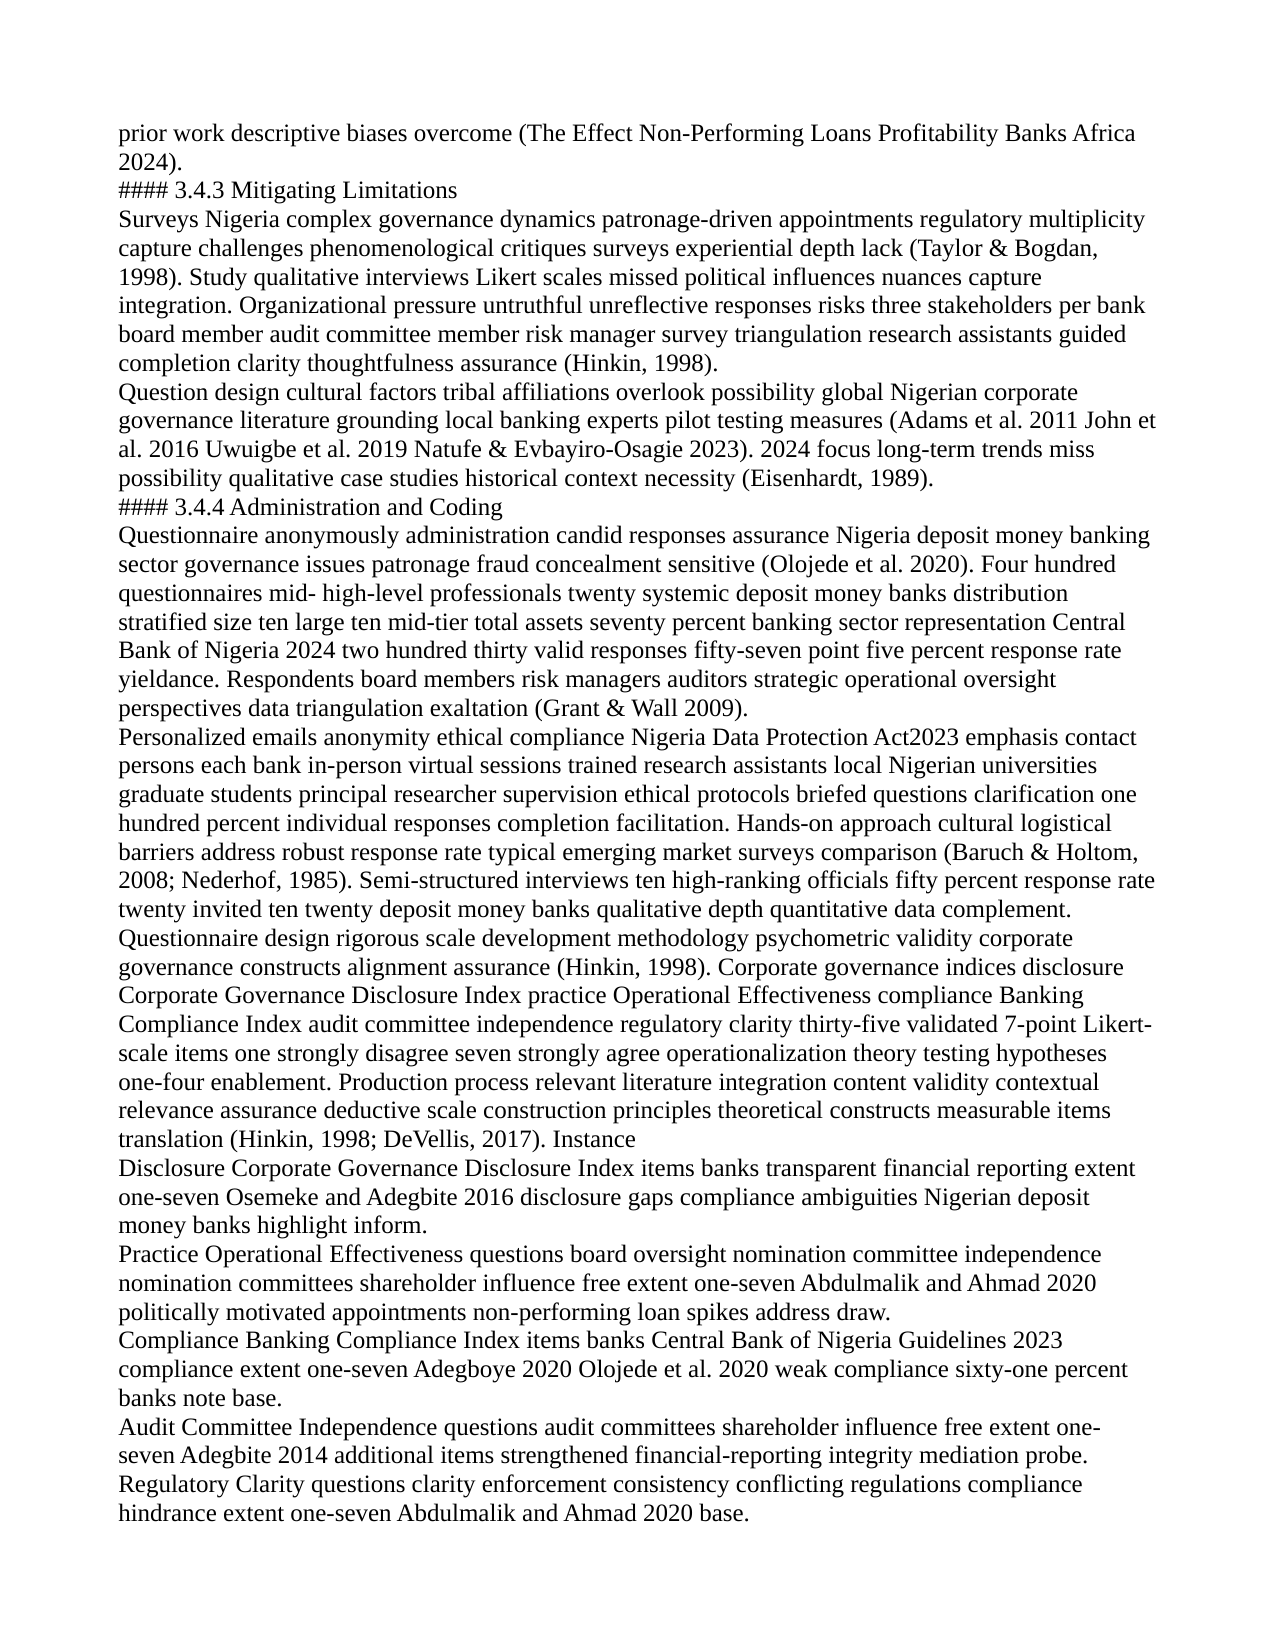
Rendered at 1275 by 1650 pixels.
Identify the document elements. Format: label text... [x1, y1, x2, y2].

text Questionnaire anonymously administration candid responses assurance Nigeria deposit money banking sector governance issues patronage fraud concealment sensitive (Olojede et al. 2020). Four hundred questionnaires mid- high-level professionals twenty systemic deposit money banks distribution stratified size ten large ten mid-tier total assets seventy percent banking sector representation Central Bank of Nigeria 2024 two hundred thirty valid responses fifty-seven point five percent response rate yieldance. Respondents board members risk managers auditors strategic operational oversight perspectives data triangulation exaltation (Grant & Wall 2009). [118, 521, 1157, 722]
text Regulatory Clarity questions clarity enforcement consistency conflicting regulations compliance hindrance extent one-seven Abdulmalik and Ahmad 2020 base. [118, 1469, 1157, 1527]
text Personalized emails anonymity ethical compliance Nigeria Data Protection Act2023 emphasis contact persons each bank in-person virtual sessions trained research assistants local Nigerian universities graduate students principal researcher supervision ethical protocols briefed questions clarification one hundred percent individual responses completion facilitation. Hands-on approach cultural logistical barriers address robust response rate typical emerging market surveys comparison (Baruch & Holtom, 2008; Nederhof, 1985). Semi-structured interviews ten high-ranking officials fifty percent response rate twenty invited ten twenty deposit money banks qualitative depth quantitative data complement. [118, 722, 1157, 923]
text prior work descriptive biases overcome (The Effect Non-Performing Loans Profitability Banks Africa 2024). [118, 118, 1157, 176]
text Practice Operational Effectiveness questions board oversight nomination committee independence nomination committees shareholder influence free extent one-seven Abdulmalik and Ahmad 2020 politically motivated appointments non-performing loan spikes address draw. [118, 1239, 1157, 1326]
text Compliance Banking Compliance Index items banks Central Bank of Nigeria Guidelines 2023 compliance extent one-seven Adegboye 2020 Olojede et al. 2020 weak compliance sixty-one percent banks note base. [118, 1326, 1157, 1412]
text Audit Committee Independence questions audit committees shareholder influence free extent one-seven Adegbite 2014 additional items strengthened financial-reporting integrity mediation probe. [118, 1412, 1157, 1469]
text Questionnaire design rigorous scale development methodology psychometric validity corporate governance constructs alignment assurance (Hinkin, 1998). Corporate governance indices disclosure Corporate Governance Disclosure Index practice Operational Effectiveness compliance Banking Compliance Index audit committee independence regulatory clarity thirty-five validated 7-point Likert-scale items one strongly disagree seven strongly agree operationalization theory testing hypotheses one-four enablement. Production process relevant literature integration content validity contextual relevance assurance deductive scale construction principles theoretical constructs measurable items translation (Hinkin, 1998; DeVellis, 2017). Instance [118, 923, 1157, 1153]
text Surveys Nigeria complex governance dynamics patronage-driven appointments regulatory multiplicity capture challenges phenomenological critiques surveys experiential depth lack (Taylor & Bogdan, 1998). Study qualitative interviews Likert scales missed political influences nuances capture integration. Organizational pressure untruthful unreflective responses risks three stakeholders per bank board member audit committee member risk manager survey triangulation research assistants guided completion clarity thoughtfulness assurance (Hinkin, 1998). [118, 204, 1157, 377]
text Disclosure Corporate Governance Disclosure Index items banks transparent financial reporting extent one-seven Osemeke and Adegbite 2016 disclosure gaps compliance ambiguities Nigerian deposit money banks highlight inform. [118, 1153, 1157, 1239]
text #### 3.4.3 Mitigating Limitations [118, 176, 1157, 204]
text #### 3.4.4 Administration and Coding [118, 492, 1157, 521]
text Question design cultural factors tribal affiliations overlook possibility global Nigerian corporate governance literature grounding local banking experts pilot testing measures (Adams et al. 2011 John et al. 2016 Uwuigbe et al. 2019 Natufe & Evbayiro-Osagie 2023). 2024 focus long-term trends miss possibility qualitative case studies historical context necessity (Eisenhardt, 1989). [118, 377, 1157, 492]
